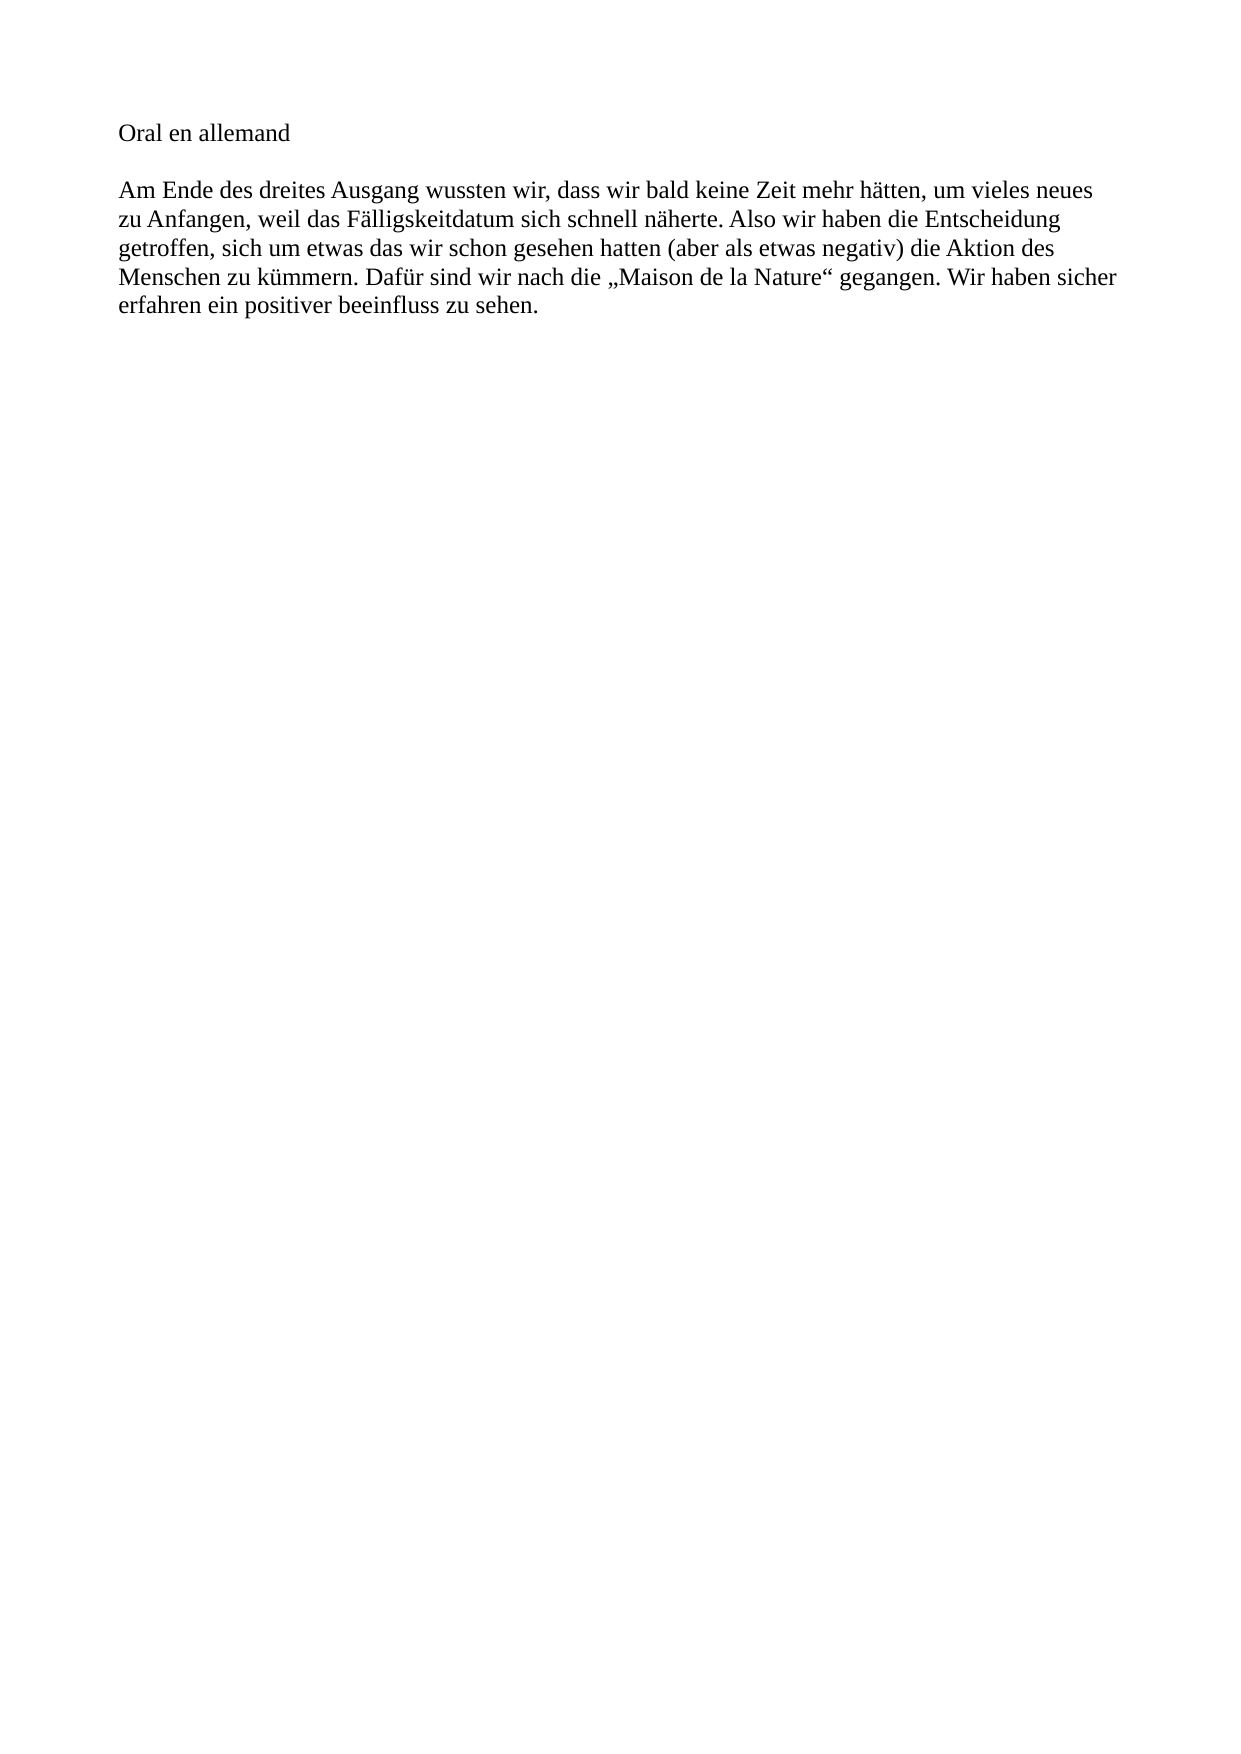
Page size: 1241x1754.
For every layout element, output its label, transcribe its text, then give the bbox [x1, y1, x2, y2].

text Oral en allemand [118, 118, 1122, 147]
text Am Ende des dreites Ausgang wussten wir, dass wir bald keine Zeit mehr hätten, um vieles neues zu Anfangen, weil das Fälligskeitdatum sich schnell näherte. Also wir haben die Entscheidung getroffen, sich um etwas das wir schon gesehen hatten (aber als etwas negativ) die Aktion des Menschen zu kümmern. Dafür sind wir nach die „Maison de la Nature“ gegangen. Wir haben sicher erfahren ein positiver beeinfluss zu sehen. [118, 176, 1122, 319]
